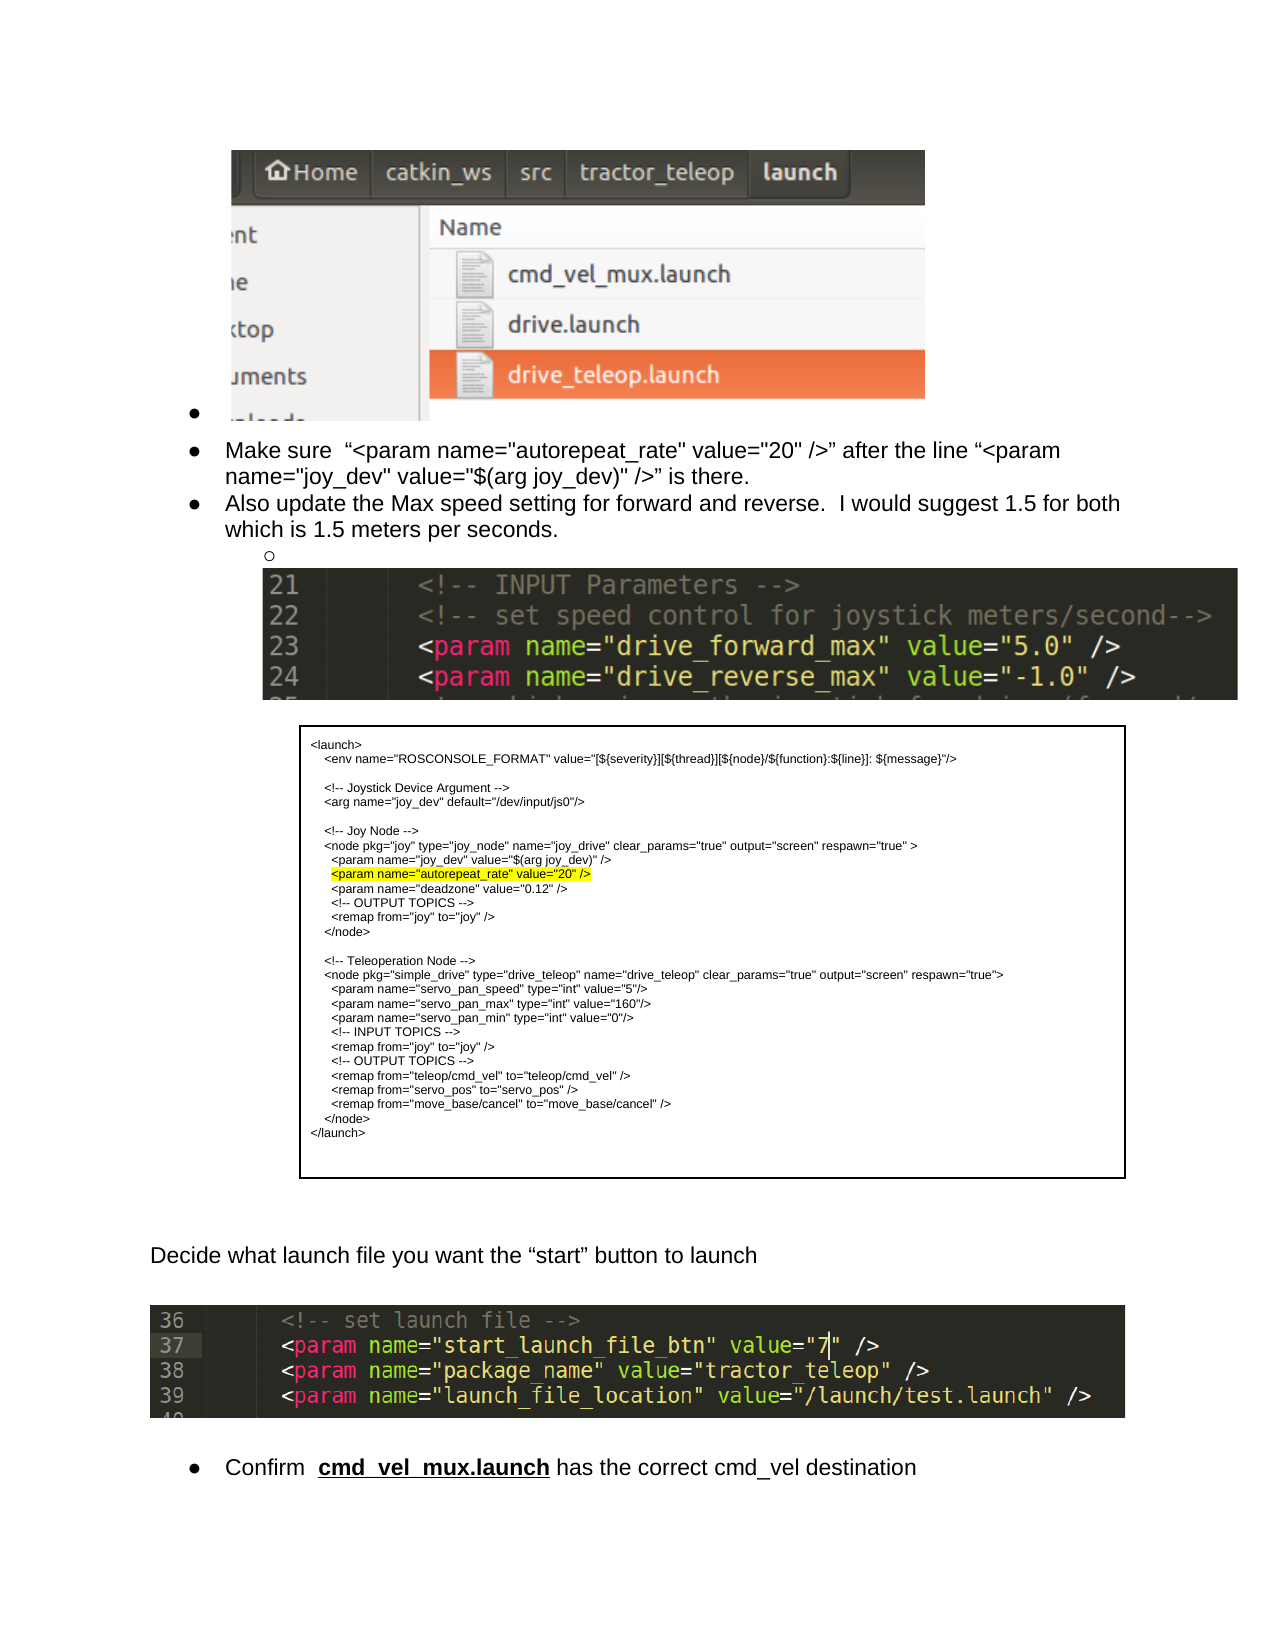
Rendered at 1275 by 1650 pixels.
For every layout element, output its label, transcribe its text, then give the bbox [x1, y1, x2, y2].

list Make sure “<param name="autorepeat_rate" value="20" />” after the line “<param name="joy_dev" value="$(arg joy_dev)" />” is there. [187, 437, 1125, 490]
table_header <launch> <env name="ROSCONSOLE_FORMAT" value="[${severity}][${thread}][${node}/${function}:${line}]: ${message}"/> <!-- Joystick Device Argument --> <arg name="joy_dev" default="/dev/input/js0"/> <!-- Joy Node --> <node pkg="joy" type="joy_node" name="joy_drive" clear_params="true" output="screen" respawn="true" > <param name="joy_dev" value="$(arg joy_dev)" /> <param name="autorepeat_rate" value="20" /> <param name="deadzone" value="0.12" /> <!-- OUTPUT TOPICS --> <remap from="joy" to="joy" /> </node> <!-- Teleoperation Node --> <node pkg="simple_drive" type="drive_teleop" name="drive_teleop" clear_params="true" output="screen" respawn="true"> <param name="servo_pan_speed" type="int" value="5"/> <param name="servo_pan_max" type="int" value="160"/> <param name="servo_pan_min" type="int" value="0"/> <!-- INPUT TOPICS --> <remap from="joy" to="joy" /> <!-- OUTPUT TOPICS --> <remap from="teleop/cmd_vel" to="teleop/cmd_vel" /> <remap from="servo_pos" to="servo_pos" /> <remap from="move_base/cancel" to="move_base/cancel" /> </node> </launch> [301, 727, 1124, 1177]
picture [150, 1305, 1125, 1418]
picture [231, 150, 925, 421]
text Decide what launch file you want the “start” button to launch [150, 1242, 1125, 1268]
list Confirm cmd_vel_mux.launch has the correct cmd_vel destination [187, 1454, 1125, 1481]
list Also update the Max speed setting for forward and reverse. I would suggest 1.5 for both which is 1.5 meters per seconds. [187, 490, 1125, 542]
picture [262, 568, 1238, 700]
